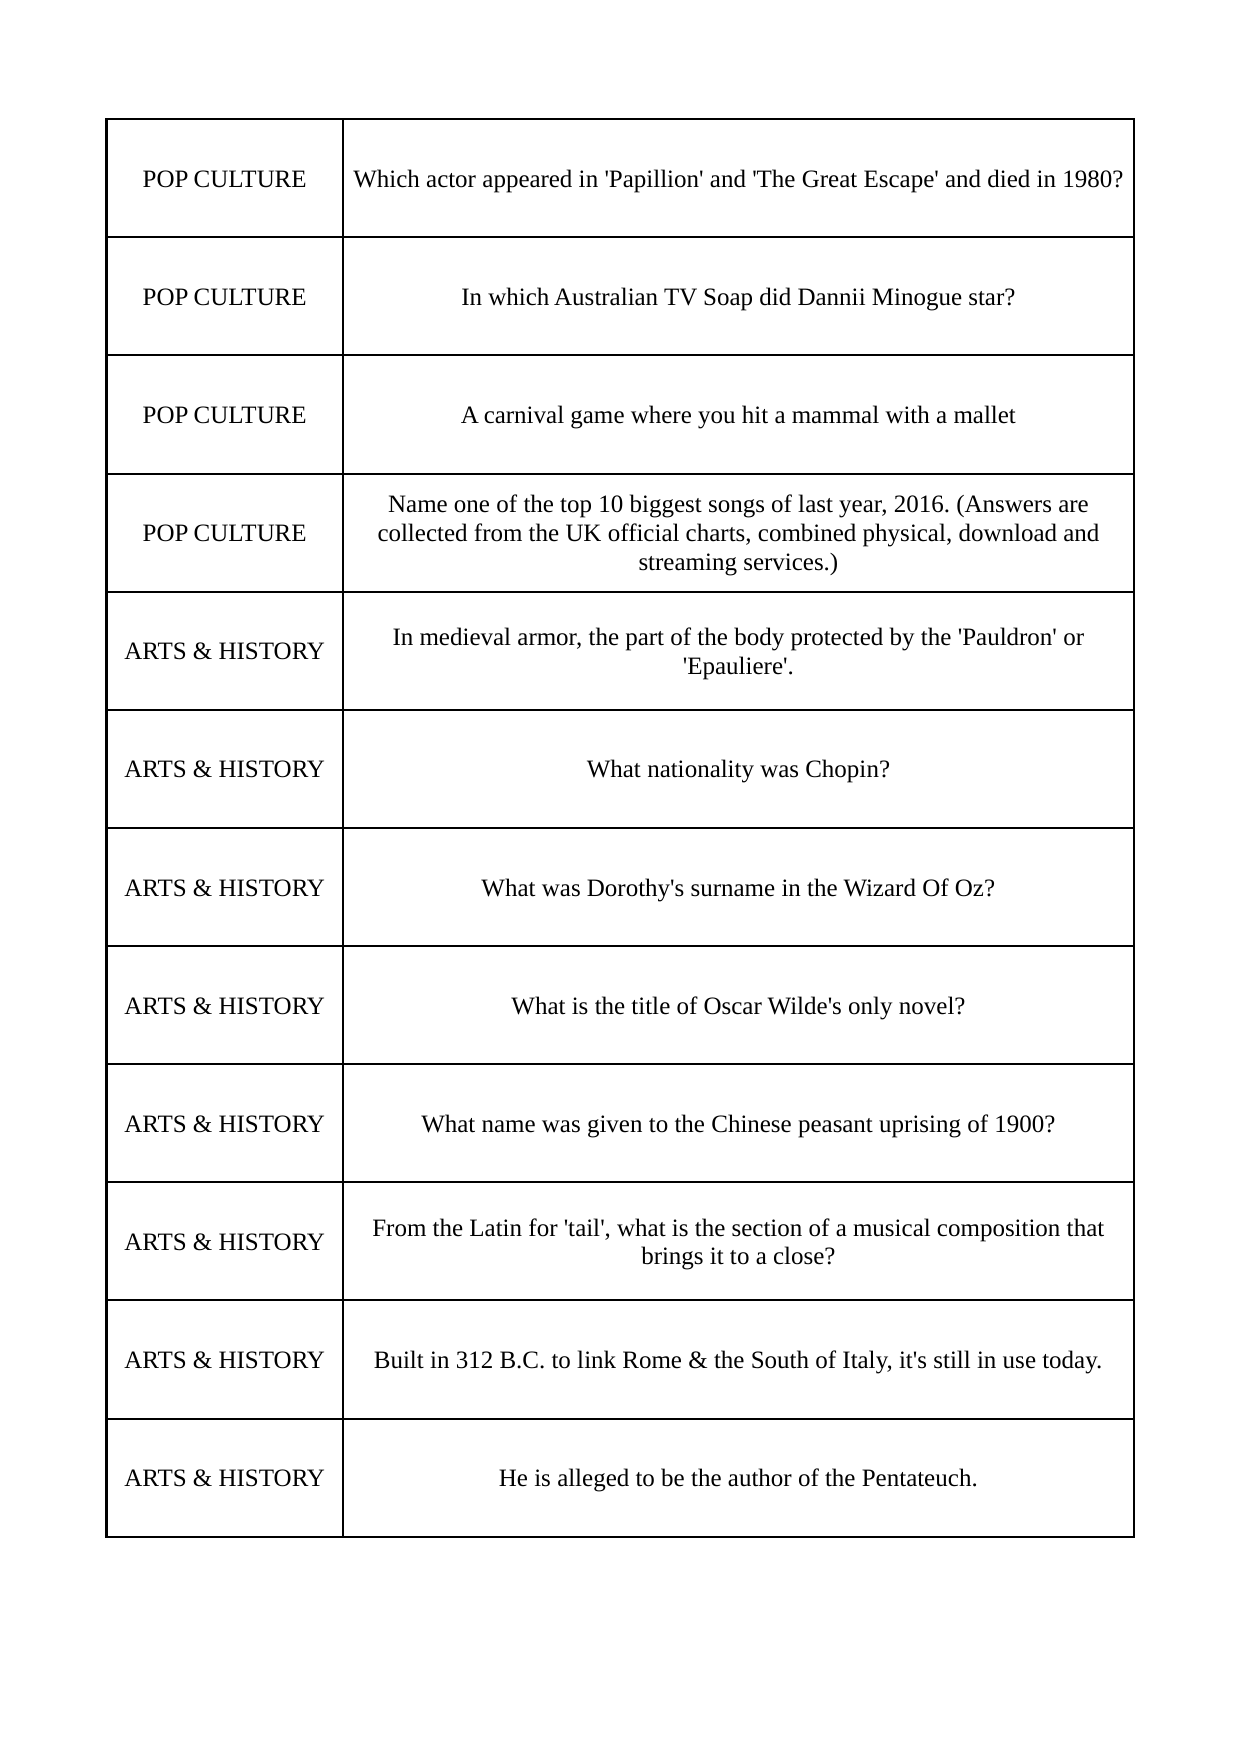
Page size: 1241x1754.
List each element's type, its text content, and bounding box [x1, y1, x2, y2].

table_cell POP CULTURE [108, 356, 342, 472]
table_cell POP CULTURE [108, 475, 342, 591]
table_cell Which actor appeared in 'Papillion' and 'The Great Escape' and died in 1980? [344, 120, 1133, 236]
table_cell ARTS & HISTORY [108, 1183, 342, 1299]
table_cell ARTS & HISTORY [108, 1420, 342, 1536]
table_cell What nationality was Chopin? [344, 711, 1133, 827]
table_cell What was Dorothy's surname in the Wizard Of Oz? [344, 829, 1133, 945]
table_cell In medieval armor, the part of the body protected by the 'Pauldron' or 'Epauliere'. [344, 593, 1133, 709]
table_cell POP CULTURE [108, 238, 342, 354]
table_cell POP CULTURE [108, 120, 342, 236]
table_cell ARTS & HISTORY [108, 1301, 342, 1417]
table_cell ARTS & HISTORY [108, 593, 342, 709]
table_cell From the Latin for 'tail', what is the section of a musical composition that brings it to a close? [344, 1183, 1133, 1299]
table_cell What name was given to the Chinese peasant uprising of 1900? [344, 1065, 1133, 1181]
table_cell ARTS & HISTORY [108, 829, 342, 945]
table_cell A carnival game where you hit a mammal with a mallet [344, 356, 1133, 472]
table_cell What is the title of Oscar Wilde's only novel? [344, 947, 1133, 1063]
table_cell ARTS & HISTORY [108, 1065, 342, 1181]
table_cell ARTS & HISTORY [108, 947, 342, 1063]
table_cell ARTS & HISTORY [108, 711, 342, 827]
table_cell He is alleged to be the author of the Pentateuch. [344, 1420, 1133, 1536]
table_cell Built in 312 B.C. to link Rome & the South of Italy, it's still in use today. [344, 1301, 1133, 1417]
table_cell In which Australian TV Soap did Dannii Minogue star? [344, 238, 1133, 354]
table_cell Name one of the top 10 biggest songs of last year, 2016. (Answers are collected from the UK official charts, combined physical, download and streaming services.) [344, 475, 1133, 591]
